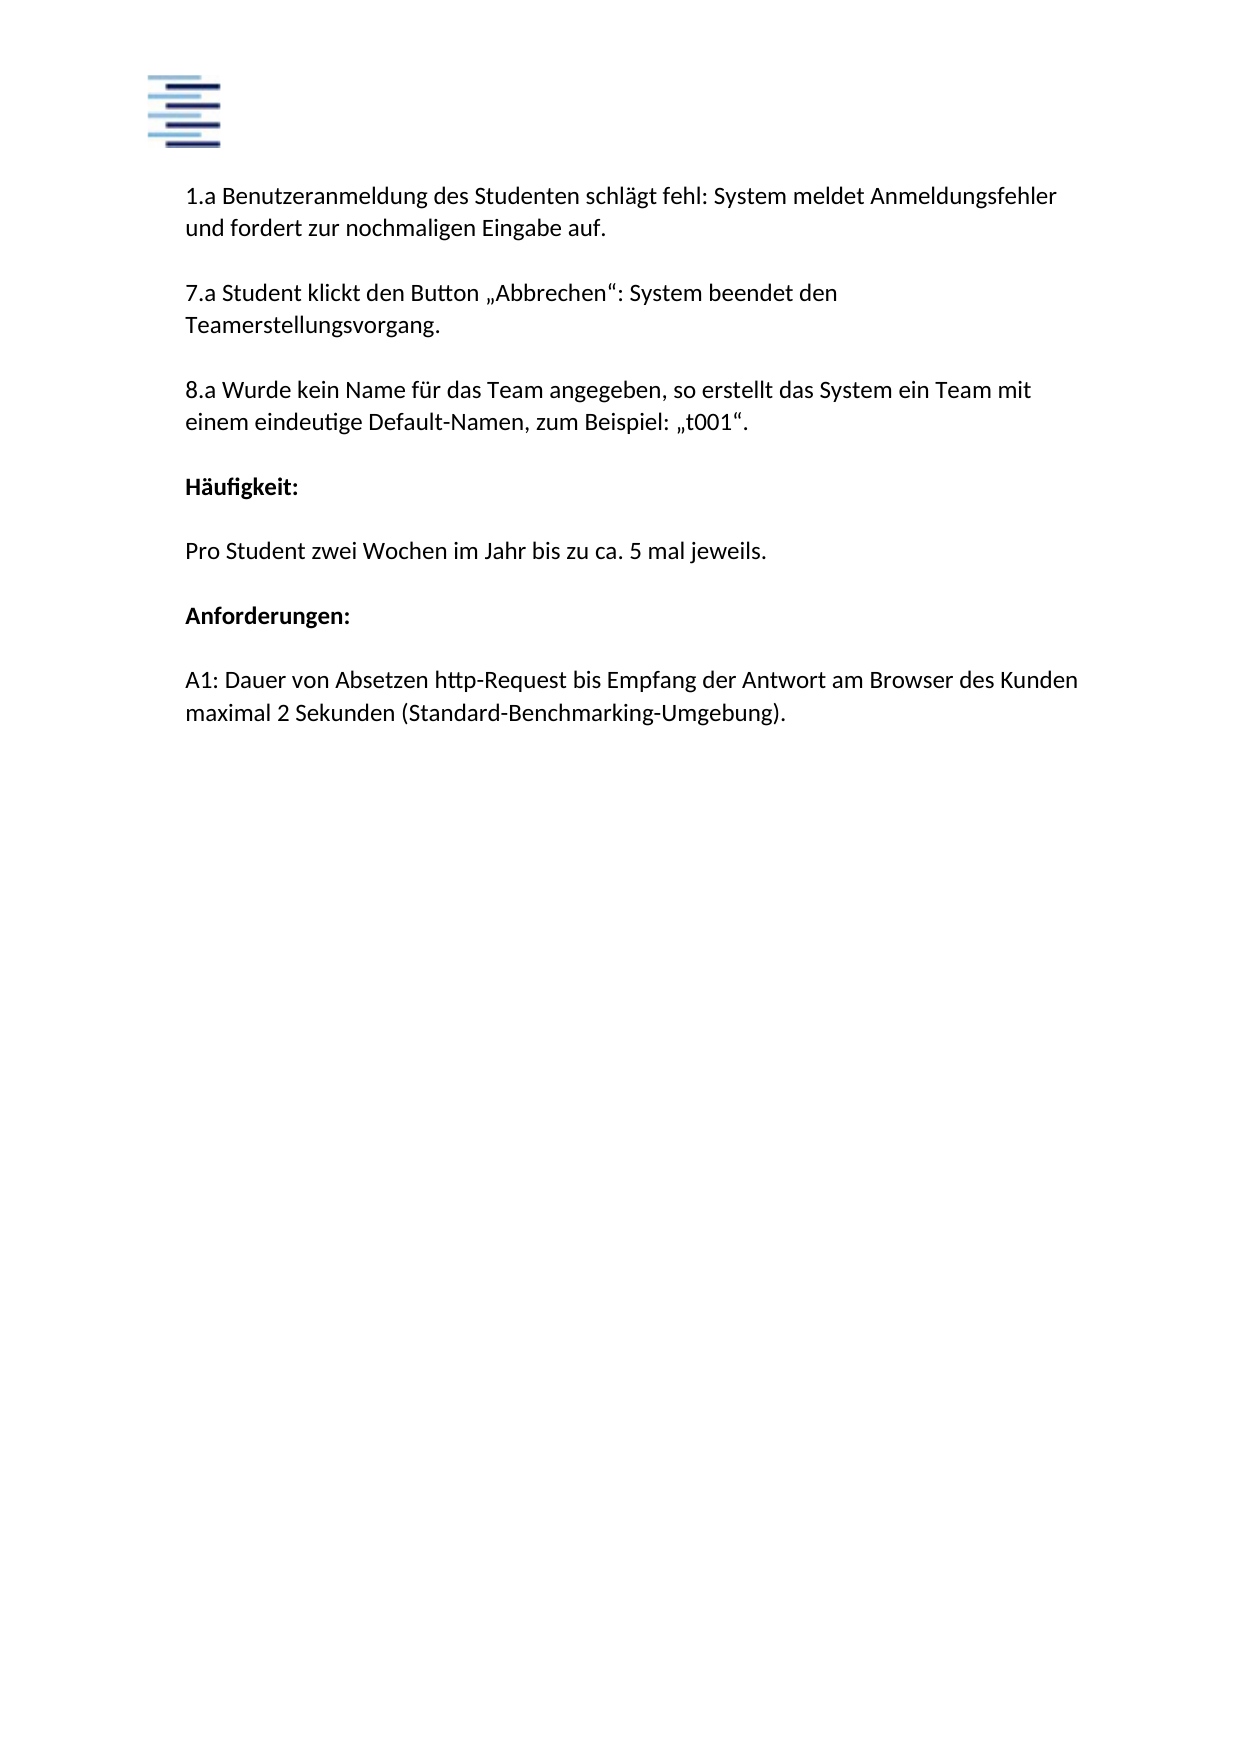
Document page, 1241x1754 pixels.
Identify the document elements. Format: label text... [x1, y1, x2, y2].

text Pro Student zwei Wochen im Jahr bis zu ca. 5 mal jeweils. [185, 535, 1093, 566]
text A1: Dauer von Absetzen http-Request bis Empfang der Antwort am Browser des Kunden maximal 2 Sekunden (Standard-Benchmarking-Umgebung). [185, 664, 1093, 727]
text 8.a Wurde kein Name für das Team angegeben, so erstellt das System ein Team mit einem eindeutige Default-Namen, zum Beispiel: „t001“. [185, 374, 1093, 437]
text Anforderungen: [185, 600, 1093, 631]
text Häufigkeit: [185, 471, 1093, 501]
text 1.a Benutzeranmeldung des Studenten schlägt fehl: System meldet Anmeldungsfehler und fordert zur nochmaligen Eingabe auf. [185, 180, 1093, 243]
text 7.a Student klickt den Button „Abbrechen“: System beendet den Teamerstellungsvorgang. [185, 277, 1093, 340]
